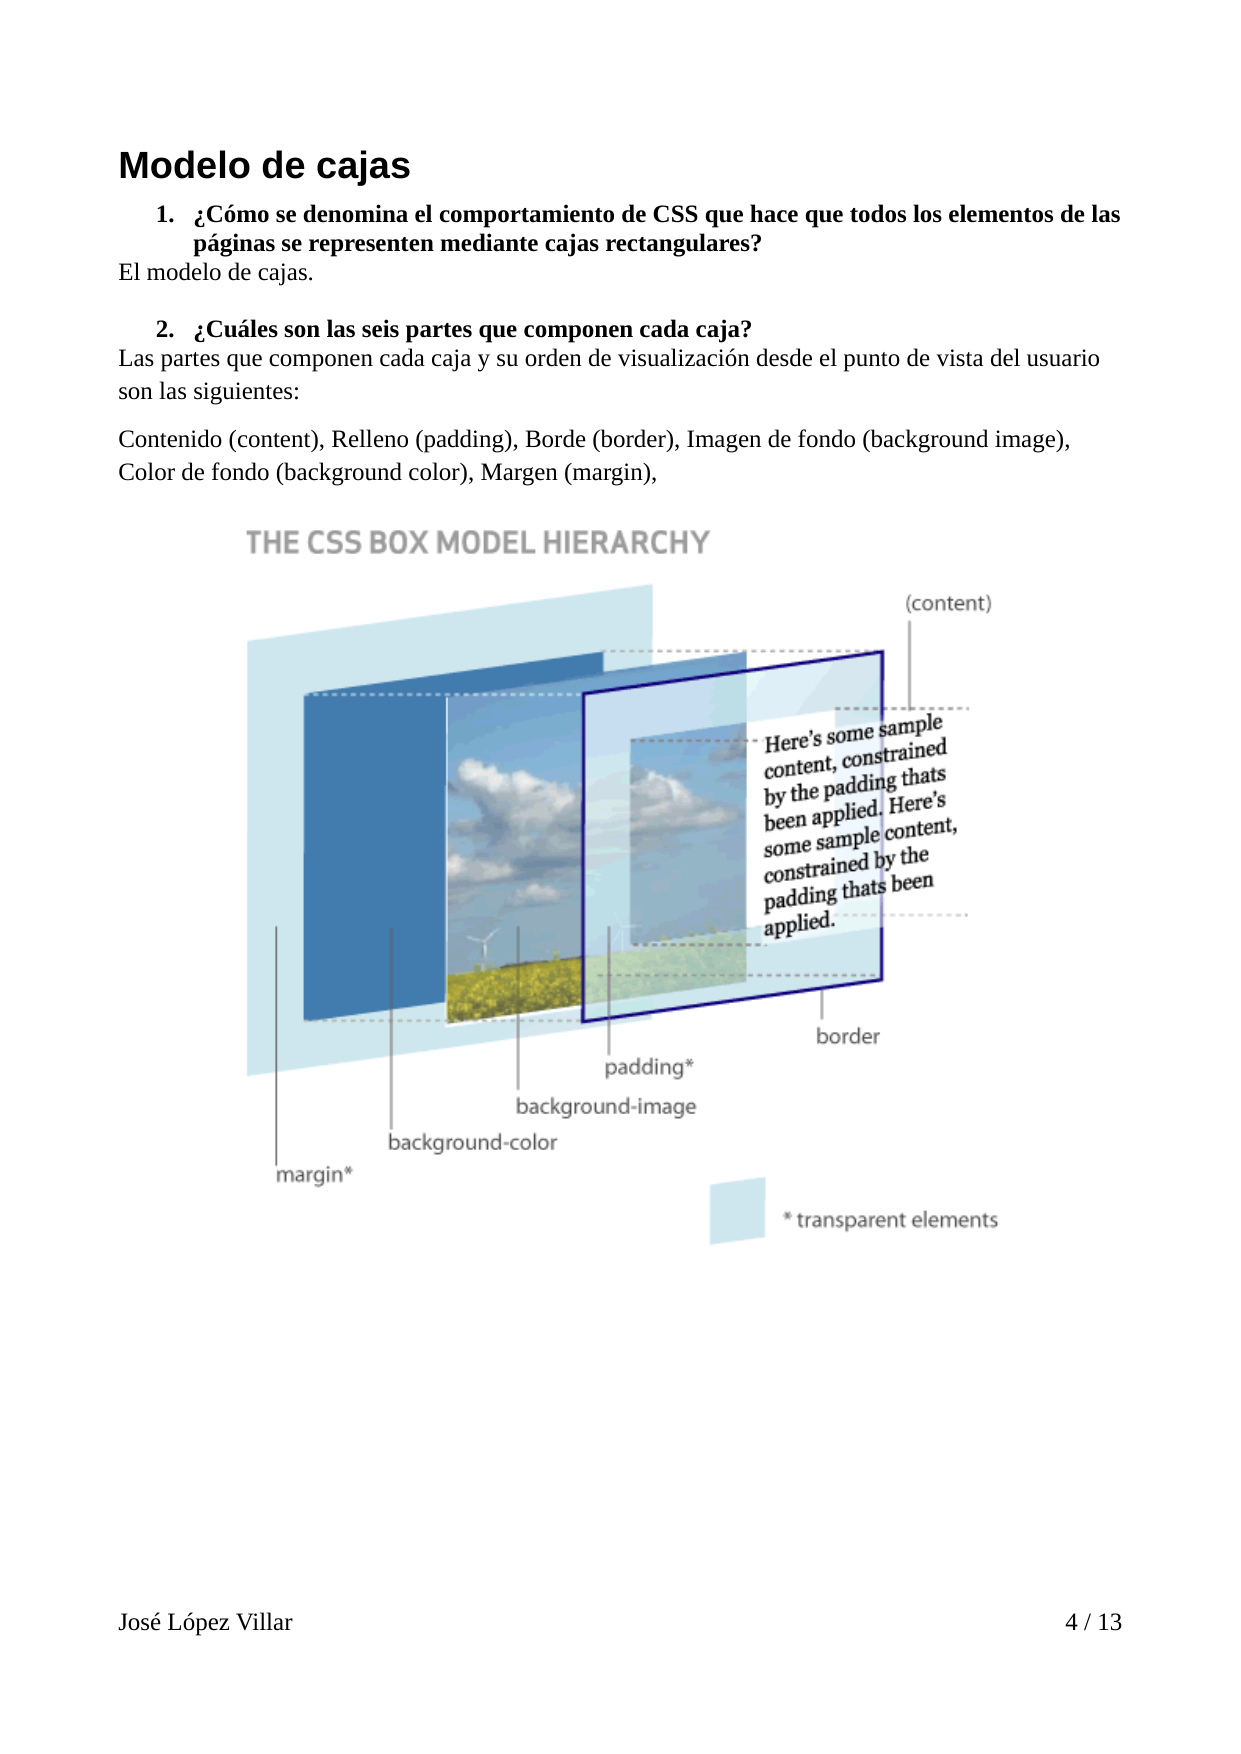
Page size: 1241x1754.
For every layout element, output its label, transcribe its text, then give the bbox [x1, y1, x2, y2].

list ¿Cuáles son las seis partes que componen cada caja? [156, 314, 1122, 343]
text Las partes que componen cada caja y su orden de visualización desde el punto de vista del usuario son las siguientes: [118, 343, 1122, 405]
picture [246, 529, 1010, 1247]
subtitle Modelo de cajas [118, 143, 1122, 187]
text Contenido (content), Relleno (padding), Borde (border), Imagen de fondo (background image), Color de fondo (background color), Margen (margin), [118, 424, 1122, 485]
list ¿Cómo se denomina el comportamiento de CSS que hace que todos los elementos de las páginas se representen mediante cajas rectangulares? [156, 199, 1122, 257]
text El modelo de cajas. [118, 257, 1122, 286]
